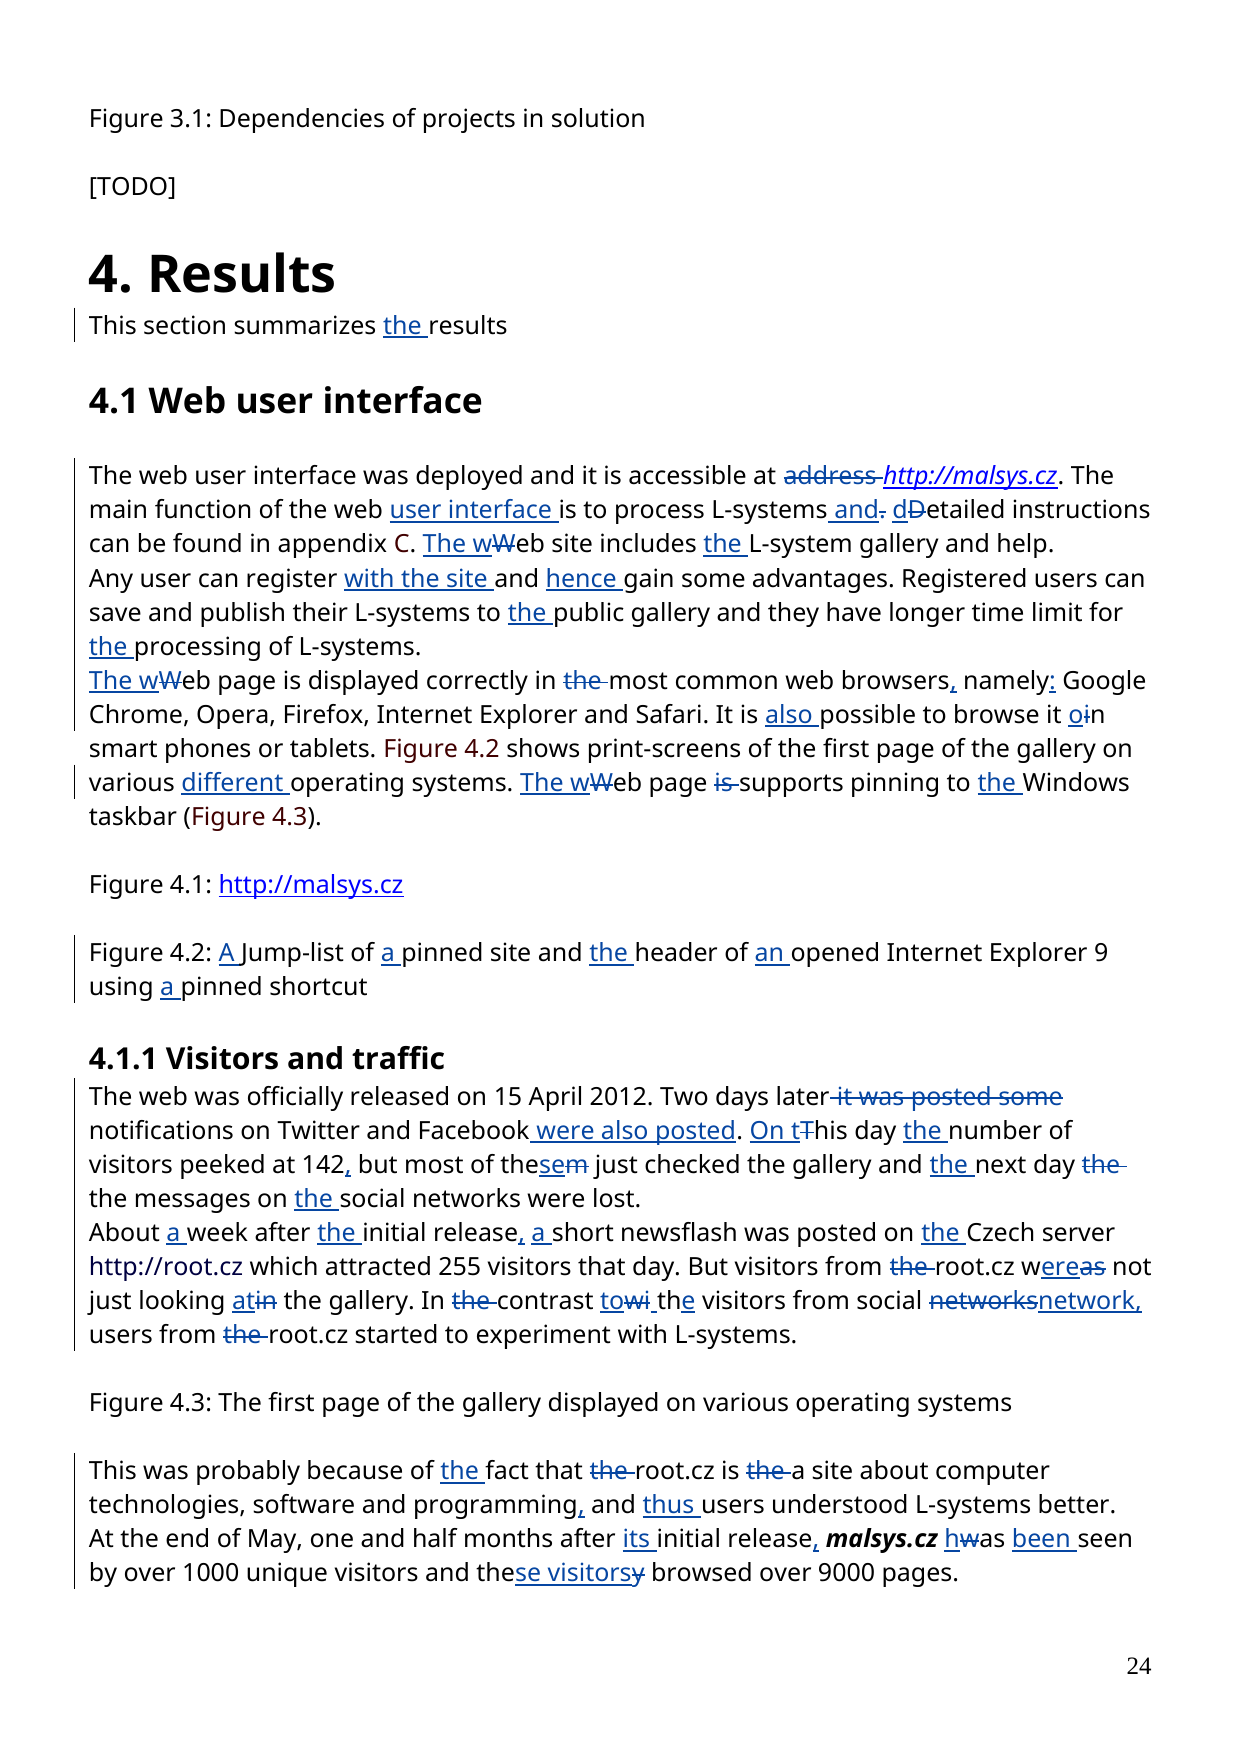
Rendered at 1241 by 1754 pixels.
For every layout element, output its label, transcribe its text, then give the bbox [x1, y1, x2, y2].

text Any user can register with the site and hence gain some advantages. Registered users can save and publish their L-systems to the public gallery and they have longer time limit for the processing of L-systems. [89, 560, 1152, 662]
text The web page is displayed correctly in most common web browsers, namely: Google Chrome, Opera, Firefox, Internet Explorer and Safari. It is also possible to browse it on smart phones or tablets. Figure 4.2 shows print-screens of the first page of the gallery on various different operating systems. The web page supports pinning to the Windows taskbar (Figure 4.3). [89, 662, 1152, 833]
text Figure 3.1: Dependencies of projects in solution [89, 100, 1152, 134]
text Figure 4.3: The first page of the gallery displayed on various operating systems [89, 1385, 1152, 1419]
text This was probably because of the fact that root.cz is a site about computer technologies, software and programming, and thus users understood L-systems better. [89, 1453, 1152, 1521]
text 4. Results [89, 237, 1152, 308]
text At the end of May, one and half months after its initial release, malsys.cz has been seen by over 1000 unique visitors and these visitors browsed over 9000 pages. [89, 1521, 1152, 1589]
text About a week after the initial release, a short newsflash was posted on the Czech server http://root.cz which attracted 255 visitors that day. But visitors from root.cz were not just looking at the gallery. In contrast to the visitors from social network, users from root.cz started to experiment with L-systems. [89, 1214, 1152, 1351]
text 4.1 Web user interface [89, 376, 1152, 424]
text The web user interface was deployed and it is accessible at http://malsys.cz. The main function of the web user interface is to process L-systems and detailed instructions can be found in appendix C. The web site includes the L-system gallery and help. [89, 458, 1152, 560]
text The web was officially released on 15 April 2012. Two days later notifications on Twitter and Facebook were also posted. On this day the number of visitors peeked at 142, but most of these just checked the gallery and the next day the messages on the social networks were lost. [89, 1078, 1152, 1214]
text 4.1.1 Visitors and traffic [89, 1037, 1152, 1078]
text Figure 4.1: http://malsys.cz [89, 867, 1152, 901]
text This section summarizes the results [89, 308, 1152, 342]
text Figure 4.2: A Jump-list of a pinned site and the header of an opened Internet Explorer 9 using a pinned shortcut [89, 935, 1152, 1003]
text [TODO] [89, 168, 1152, 203]
